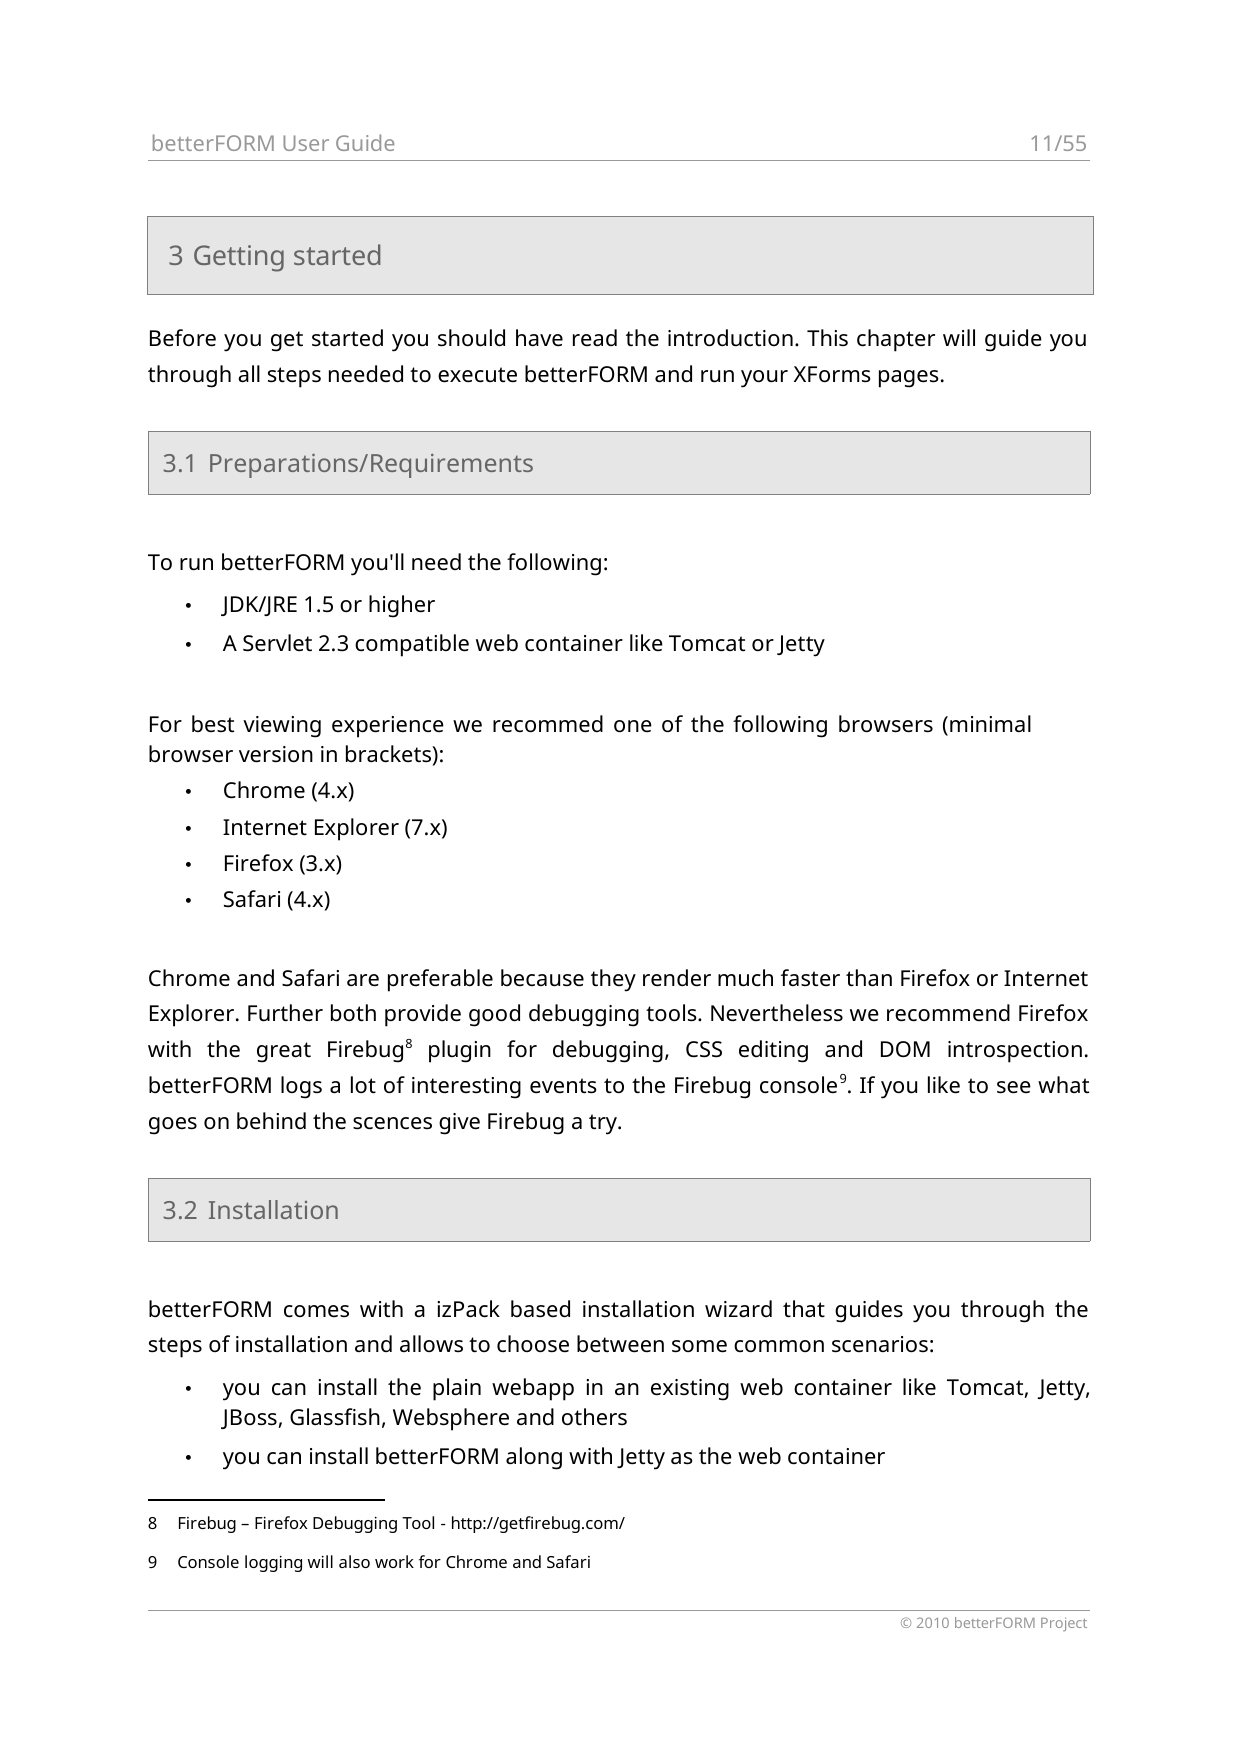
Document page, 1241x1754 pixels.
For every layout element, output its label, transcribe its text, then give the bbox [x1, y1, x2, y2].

subtitle Preparations/Requirements [149, 432, 1090, 494]
text Console logging will also work for Chrome and Safari [148, 1551, 1093, 1574]
text Firebug – Firefox Debugging Tool - http://getfirebug.com/ [148, 1512, 1093, 1534]
text Chrome and Safari are preferable because they render much faster than Firefox or Internet Explorer. Further both provide good debugging tools. Nevertheless we recommend Firefox with the great Firebug plugin for debugging, CSS editing and DOM introspection. betterFORM logs a lot of interesting events to the Firebug console. If you like to see what goes on behind the scences give Firebug a try. [148, 962, 1090, 1136]
list JDK/JRE 1.5 or higher [185, 588, 1032, 618]
subtitle Installation [149, 1179, 1090, 1241]
list Firefox (3.x) [185, 848, 1034, 878]
list Internet Explorer (7.x) [185, 811, 1034, 841]
text Before you get started you should have read the introduction. This chapter will guide you through all steps needed to execute betterFORM and run your XForms pages. [148, 323, 1090, 389]
list A Servlet 2.3 compatible web container like Tomcat or Jetty [185, 627, 1032, 657]
list you can install betterFORM along with Jetty as the web container [185, 1441, 1093, 1471]
text For best viewing experience we recommed one of the following browsers (minimal browser version in brackets): [148, 709, 1034, 769]
subtitle Getting started [148, 217, 1093, 294]
text To run betterFORM you'll need the following: [148, 546, 1090, 576]
list Safari (4.x) [185, 884, 1034, 914]
list Chrome (4.x) [185, 775, 1034, 805]
text betterFORM comes with a izPack based installation wizard that guides you through the steps of installation and allows to choose between some common scenarios: [148, 1293, 1090, 1359]
list you can install the plain webapp in an existing web container like Tomcat, Jetty, JBoss, Glassfish, Websphere and others [185, 1372, 1093, 1432]
